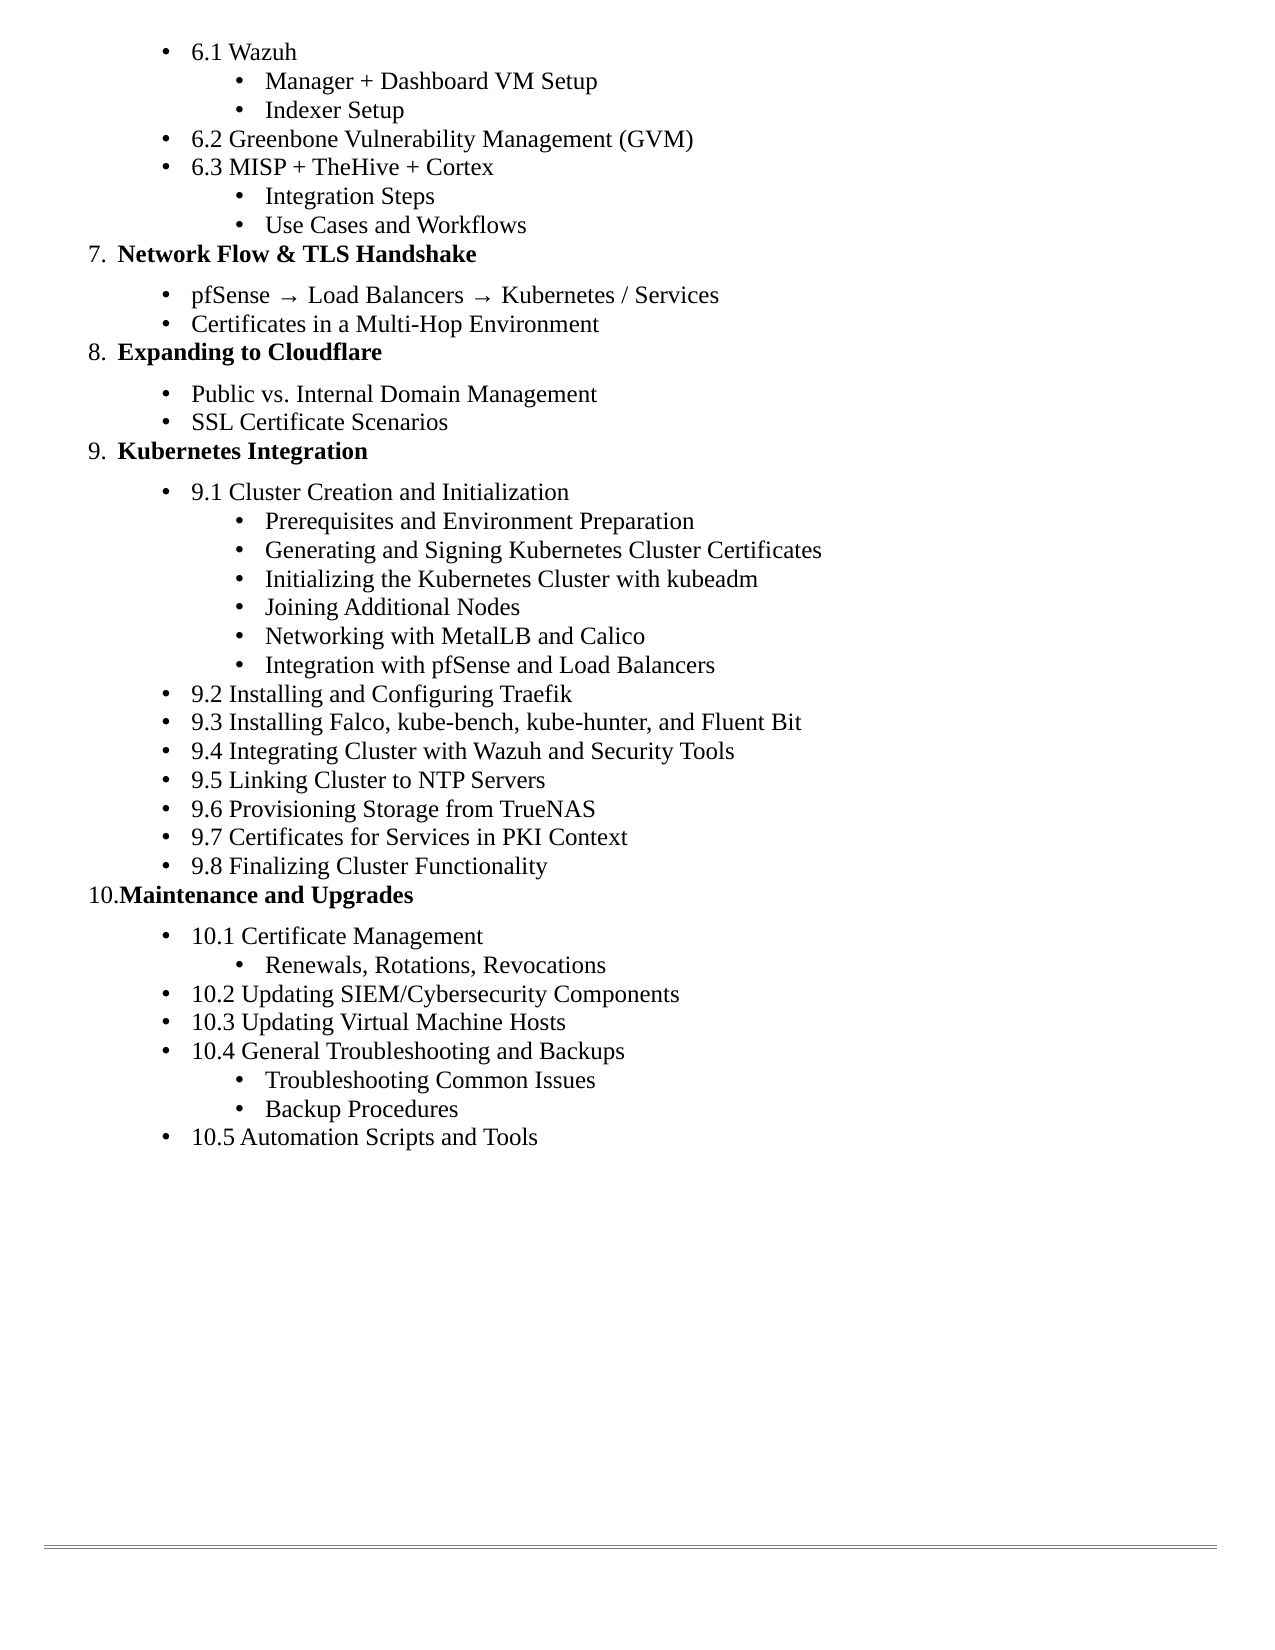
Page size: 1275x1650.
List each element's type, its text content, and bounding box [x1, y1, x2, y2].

list Prerequisites and Environment Preparation [235, 506, 1217, 535]
list Generating and Signing Kubernetes Cluster Certificates [235, 535, 1217, 564]
list Kubernetes Integration [88, 436, 1217, 465]
list 10.3 Updating Virtual Machine Hosts [162, 1007, 1217, 1036]
list 9.4 Integrating Cluster with Wazuh and Security Tools [162, 736, 1217, 765]
list pfSense → Load Balancers → Kubernetes / Services [162, 280, 1217, 309]
list 9.8 Finalizing Cluster Functionality [162, 851, 1217, 880]
list Use Cases and Workflows [235, 210, 1217, 239]
list Initializing the Kubernetes Cluster with kubeadm [235, 564, 1217, 592]
list 10.2 Updating SIEM/Cybersecurity Components [162, 979, 1217, 1007]
list 6.3 MISP + TheHive + Cortex [162, 152, 1217, 181]
list Integration with pfSense and Load Balancers [235, 650, 1217, 679]
list Expanding to Cloudflare [88, 337, 1217, 366]
list Integration Steps [235, 181, 1217, 210]
list Joining Additional Nodes [235, 592, 1217, 621]
list 9.1 Cluster Creation and Initialization [162, 477, 1217, 506]
list 9.5 Linking Cluster to NTP Servers [162, 765, 1217, 794]
list 10.4 General Troubleshooting and Backups [162, 1036, 1217, 1065]
list 9.2 Installing and Configuring Traefik [162, 679, 1217, 707]
list SSL Certificate Scenarios [162, 407, 1217, 436]
list Indexer Setup [235, 95, 1217, 124]
list Manager + Dashboard VM Setup [235, 66, 1217, 95]
list 10.5 Automation Scripts and Tools [162, 1122, 1217, 1151]
list 10.1 Certificate Management [162, 921, 1217, 950]
list 6.1 Wazuh [162, 37, 1217, 66]
list Networking with MetalLB and Calico [235, 621, 1217, 650]
list Troubleshooting Common Issues [235, 1065, 1217, 1094]
list Certificates in a Multi-Hop Environment [162, 309, 1217, 337]
list 6.2 Greenbone Vulnerability Management (GVM) [162, 124, 1217, 152]
list 9.3 Installing Falco, kube-bench, kube-hunter, and Fluent Bit [162, 707, 1217, 736]
list 9.6 Provisioning Storage from TrueNAS [162, 794, 1217, 822]
list Backup Procedures [235, 1094, 1217, 1122]
list Renewals, Rotations, Revocations [235, 950, 1217, 979]
list 9.7 Certificates for Services in PKI Context [162, 822, 1217, 851]
list Network Flow & TLS Handshake [88, 239, 1217, 267]
list Maintenance and Upgrades [88, 880, 1217, 909]
list Public vs. Internal Domain Management [162, 379, 1217, 407]
